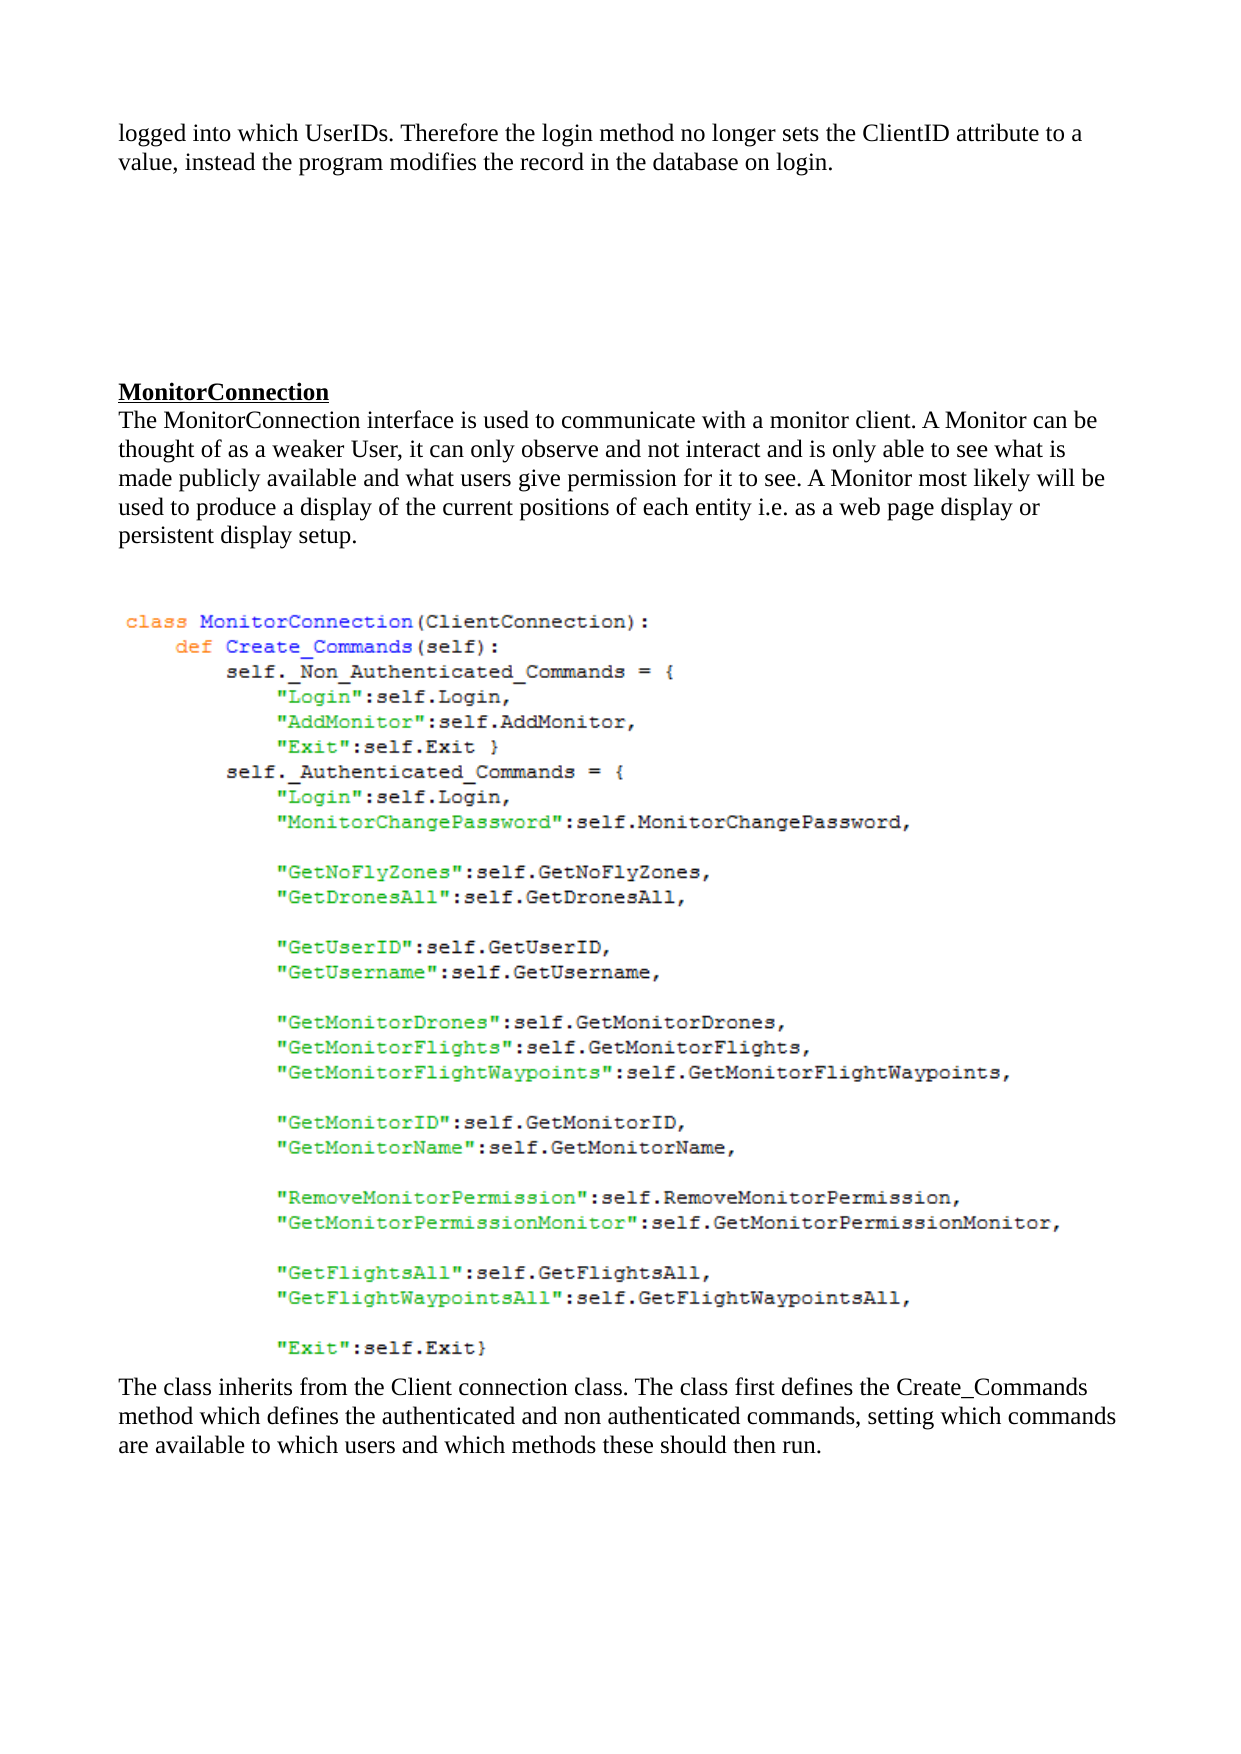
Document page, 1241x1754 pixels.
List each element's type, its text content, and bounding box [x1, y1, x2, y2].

text MonitorConnection [118, 377, 1122, 406]
text The class inherits from the Client connection class. The class first defines the Create_Commands method which defines the authenticated and non authenticated commands, setting which commands are available to which users and which methods these should then run. [118, 607, 1122, 1459]
picture [118, 606, 1067, 1373]
text logged into which UserIDs. Therefore the login method no longer sets the ClientID attribute to a value, instead the program modifies the record in the database on login. [118, 118, 1122, 176]
text The MonitorConnection interface is used to communicate with a monitor client. A Monitor can be thought of as a weaker User, it can only observe and not interact and is only able to see what is made publicly available and what users give permission for it to see. A Monitor most likely will be used to produce a display of the current positions of each entity i.e. as a web page display or persistent display setup. [118, 406, 1122, 549]
